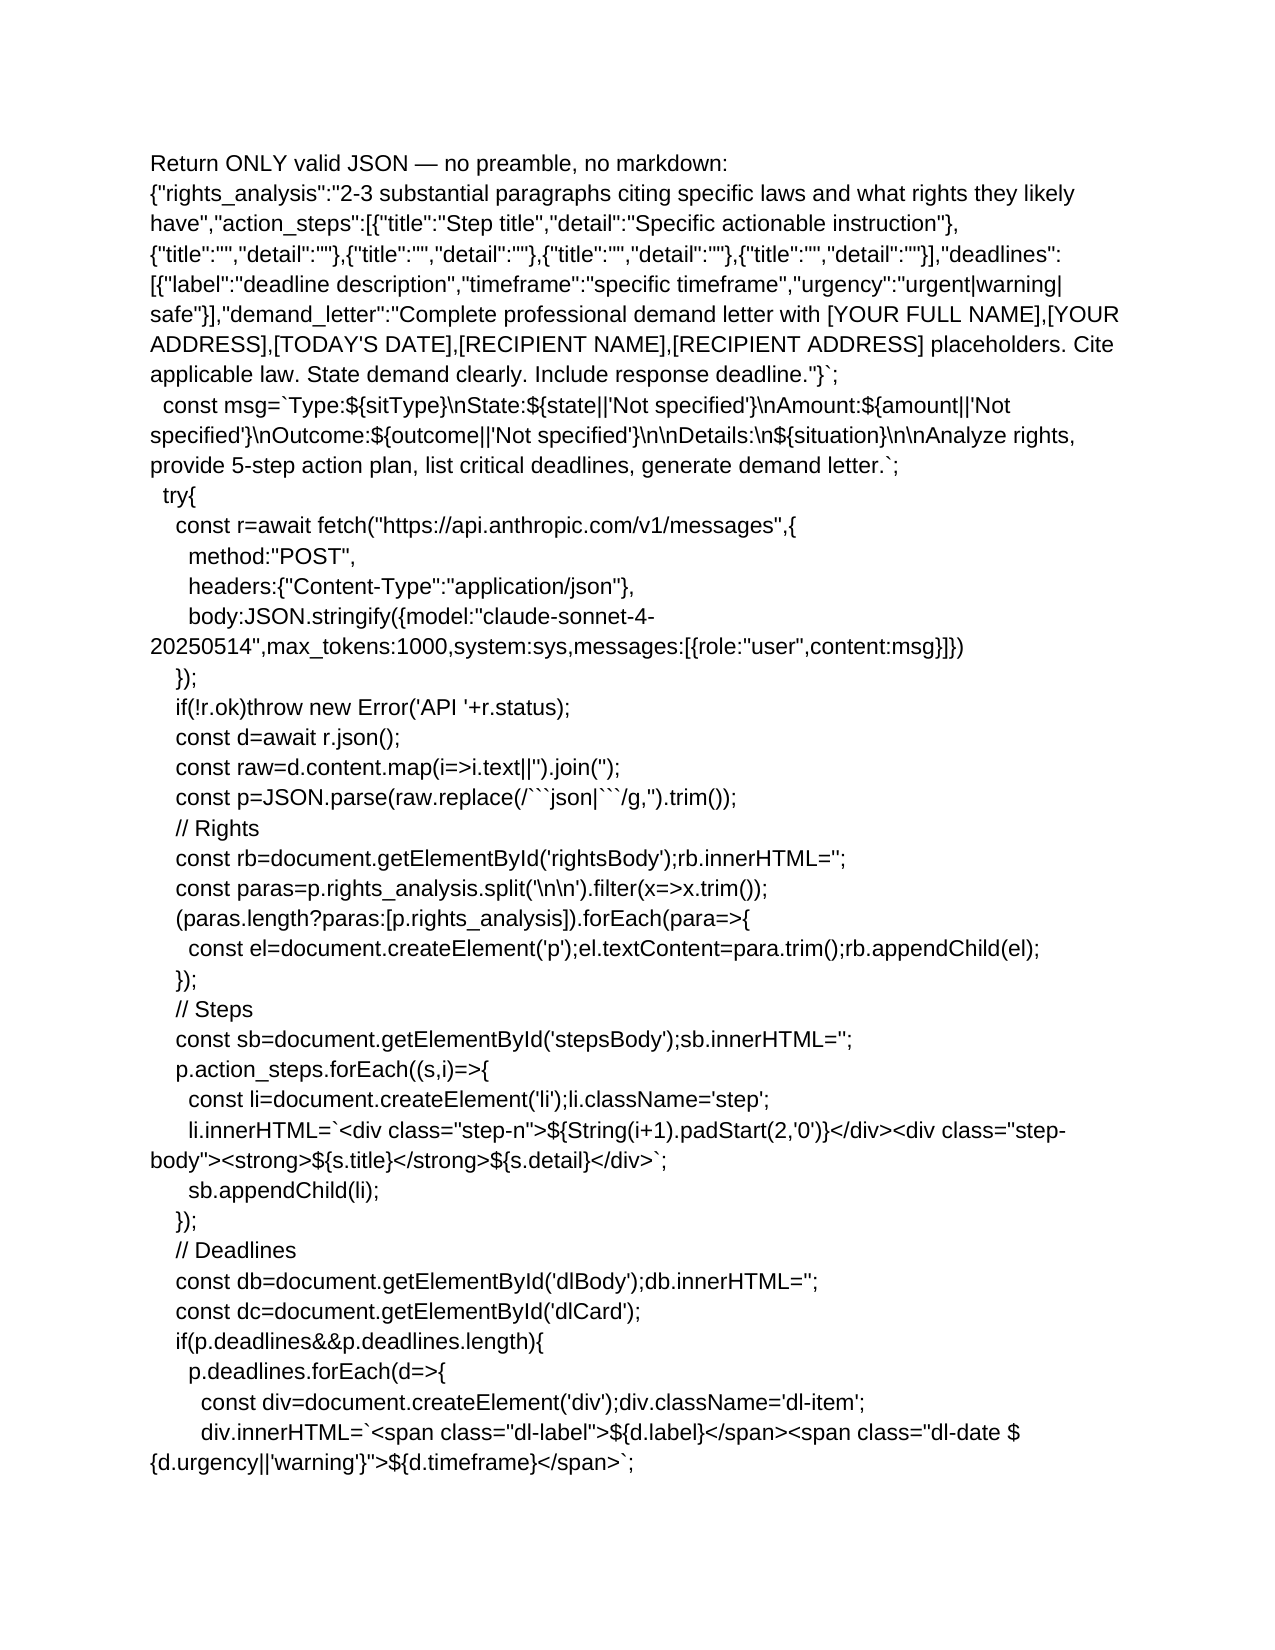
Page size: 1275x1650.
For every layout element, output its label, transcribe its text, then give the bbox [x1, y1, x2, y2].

text }); [150, 663, 1125, 690]
text const msg=`Type:${sitType}\nState:${state||'Not specified'}\nAmount:${amount||'Not specified'}\nOutcome:${outcome||'Not specified'}\n\nDetails:\n${situation}\n\nAnalyze rights, provide 5-step action plan, list critical deadlines, generate demand letter.`; [150, 392, 1125, 478]
text p.action_steps.forEach((s,i)=>{ [150, 1056, 1125, 1083]
text sb.appendChild(li); [150, 1177, 1125, 1203]
text const p=JSON.parse(raw.replace(/```json|```/g,'').trim()); [150, 784, 1125, 811]
text div.innerHTML=`<span class="dl-label">${d.label}</span><span class="dl-date ${d.urgency||'warning'}">${d.timeframe}</span>`; [150, 1419, 1125, 1475]
text const d=await r.json(); [150, 724, 1125, 750]
text if(!r.ok)throw new Error('API '+r.status); [150, 694, 1125, 720]
text const rb=document.getElementById('rightsBody');rb.innerHTML=''; [150, 845, 1125, 871]
text }); [150, 1207, 1125, 1234]
text const sb=document.getElementById('stepsBody');sb.innerHTML=''; [150, 1026, 1125, 1052]
text if(p.deadlines&&p.deadlines.length){ [150, 1328, 1125, 1354]
text (paras.length?paras:[p.rights_analysis]).forEach(para=>{ [150, 905, 1125, 932]
text const r=await fetch("https://api.anthropic.com/v1/messages",{ [150, 512, 1125, 539]
text const el=document.createElement('p');el.textContent=para.trim();rb.appendChild(el); [150, 935, 1125, 962]
text Return ONLY valid JSON — no preamble, no markdown: [150, 150, 1125, 176]
text // Steps [150, 996, 1125, 1022]
text p.deadlines.forEach(d=>{ [150, 1358, 1125, 1385]
text li.innerHTML=`<div class="step-n">${String(i+1).padStart(2,'0')}</div><div class="step-body"><strong>${s.title}</strong>${s.detail}</div>`; [150, 1117, 1125, 1173]
text // Deadlines [150, 1237, 1125, 1264]
text body:JSON.stringify({model:"claude-sonnet-4-20250514",max_tokens:1000,system:sys,messages:[{role:"user",content:msg}]}) [150, 603, 1125, 660]
text const paras=p.rights_analysis.split('\n\n').filter(x=>x.trim()); [150, 875, 1125, 901]
text const li=document.createElement('li');li.className='step'; [150, 1086, 1125, 1113]
text const db=document.getElementById('dlBody');db.innerHTML=''; [150, 1268, 1125, 1294]
text headers:{"Content-Type":"application/json"}, [150, 573, 1125, 599]
text // Rights [150, 814, 1125, 841]
text try{ [150, 482, 1125, 509]
text const div=document.createElement('div');div.className='dl-item'; [150, 1388, 1125, 1415]
text const raw=d.content.map(i=>i.text||'').join(''); [150, 754, 1125, 781]
text method:"POST", [150, 543, 1125, 569]
text {"rights_analysis":"2-3 substantial paragraphs citing specific laws and what rights they likely have","action_steps":[{"title":"Step title","detail":"Specific actionable instruction"},{"title":"","detail":""},{"title":"","detail":""},{"title":"","detail":""},{"title":"","detail":""}],"deadlines":[{"label":"deadline description","timeframe":"specific timeframe","urgency":"urgent|warning|safe"}],"demand_letter":"Complete professional demand letter with [YOUR FULL NAME],[YOUR ADDRESS],[TODAY'S DATE],[RECIPIENT NAME],[RECIPIENT ADDRESS] placeholders. Cite applicable law. State demand clearly. Include response deadline."}`; [150, 180, 1125, 388]
text const dc=document.getElementById('dlCard'); [150, 1298, 1125, 1324]
text }); [150, 966, 1125, 992]
